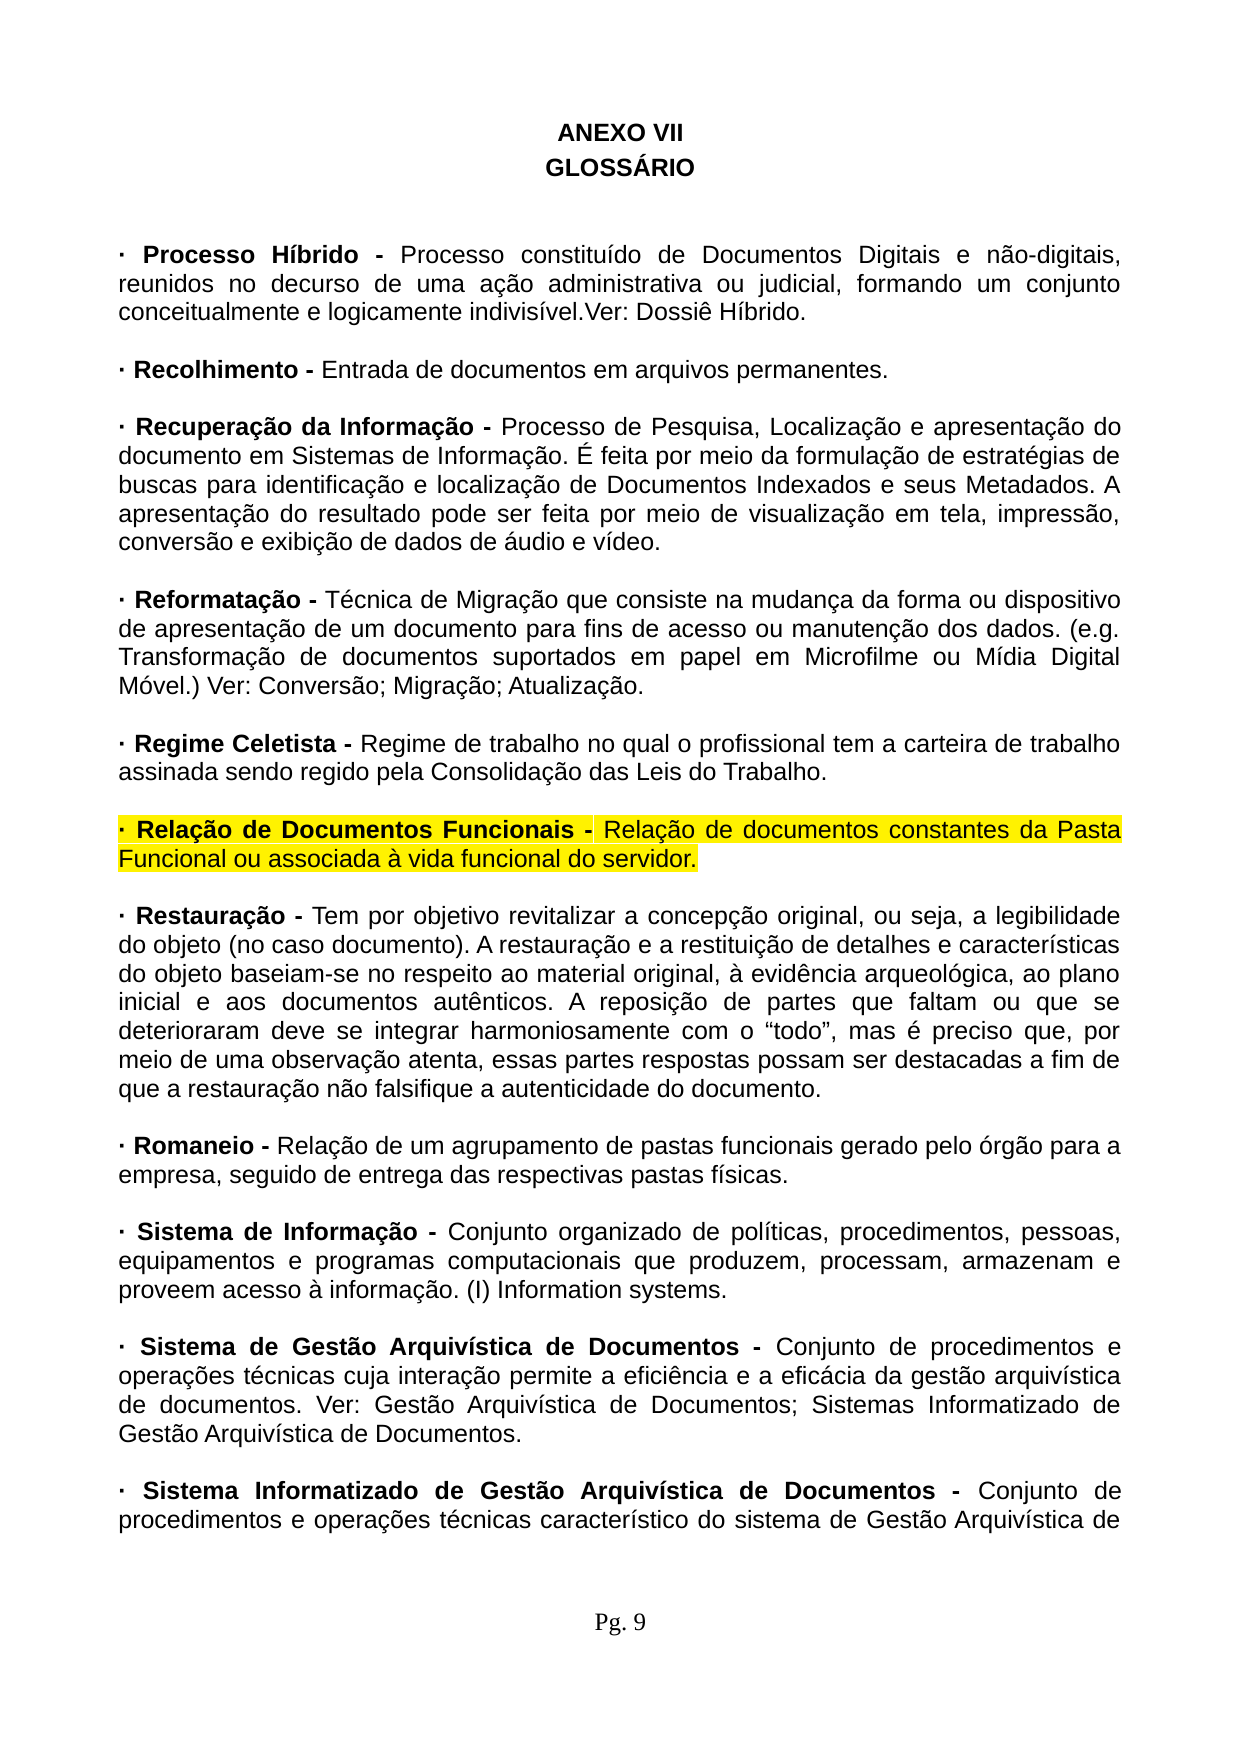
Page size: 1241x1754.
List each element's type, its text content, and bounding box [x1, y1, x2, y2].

text · Recuperação da Informação - Processo de Pesquisa, Localização e apresentação do documento em Sistemas de Informação. É feita por meio da formulação de estratégias de buscas para identificação e localização de Documentos Indexados e seus Metadados. A apresentação do resultado pode ser feita por meio de visualização em tela, impressão, conversão e exibição de dados de áudio e vídeo. [118, 412, 1122, 556]
text · Recolhimento - Entrada de documentos em arquivos permanentes. [118, 355, 1122, 383]
text · Sistema de Informação - Conjunto organizado de políticas, procedimentos, pessoas, equipamentos e programas computacionais que produzem, processam, armazenam e proveem acesso à informação. (I) Information systems. [118, 1217, 1122, 1303]
text · Restauração - Tem por objetivo revitalizar a concepção original, ou seja, a legibilidade do objeto (no caso documento). A restauração e a restituição de detalhes e características do objeto baseiam-se no respeito ao material original, à evidência arqueológica, ao plano inicial e aos documentos autênticos. A reposição de partes que faltam ou que se deterioraram deve se integrar harmoniosamente com o “todo”, mas é preciso que, por meio de uma observação atenta, essas partes respostas possam ser destacadas a fim de que a restauração não falsifique a autenticidade do documento. [118, 901, 1122, 1102]
text · Relação de Documentos Funcionais - Relação de documentos constantes da Pasta Funcional ou associada à vida funcional do servidor. [118, 815, 1122, 872]
text · Reformatação - Técnica de Migração que consiste na mudança da forma ou dispositivo de apresentação de um documento para fins de acesso ou manutenção dos dados. (e.g. Transformação de documentos suportados em papel em Microfilme ou Mídia Digital Móvel.) Ver: Conversão; Migração; Atualização. [118, 585, 1122, 700]
text · Regime Celetista - Regime de trabalho no qual o profissional tem a carteira de trabalho assinada sendo regido pela Consolidação das Leis do Trabalho. [118, 728, 1122, 786]
text · Sistema de Gestão Arquivística de Documentos - Conjunto de procedimentos e operações técnicas cuja interação permite a eficiência e a eficácia da gestão arquivística de documentos. Ver: Gestão Arquivística de Documentos; Sistemas Informatizado de Gestão Arquivística de Documentos. [118, 1332, 1122, 1447]
text · Romaneio - Relação de um agrupamento de pastas funcionais gerado pelo órgão para a empresa, seguido de entrega das respectivas pastas físicas. [118, 1131, 1122, 1188]
text · Processo Híbrido - Processo constituído de Documentos Digitais e não-digitais, reunidos no decurso de uma ação administrativa ou judicial, formando um conjunto conceitualmente e logicamente indivisível.Ver: Dossiê Híbrido. [118, 240, 1122, 326]
text · Sistema Informatizado de Gestão Arquivística de Documentos - Conjunto de procedimentos e operações técnicas característico do sistema de Gestão Arquivística de [118, 1476, 1122, 1533]
